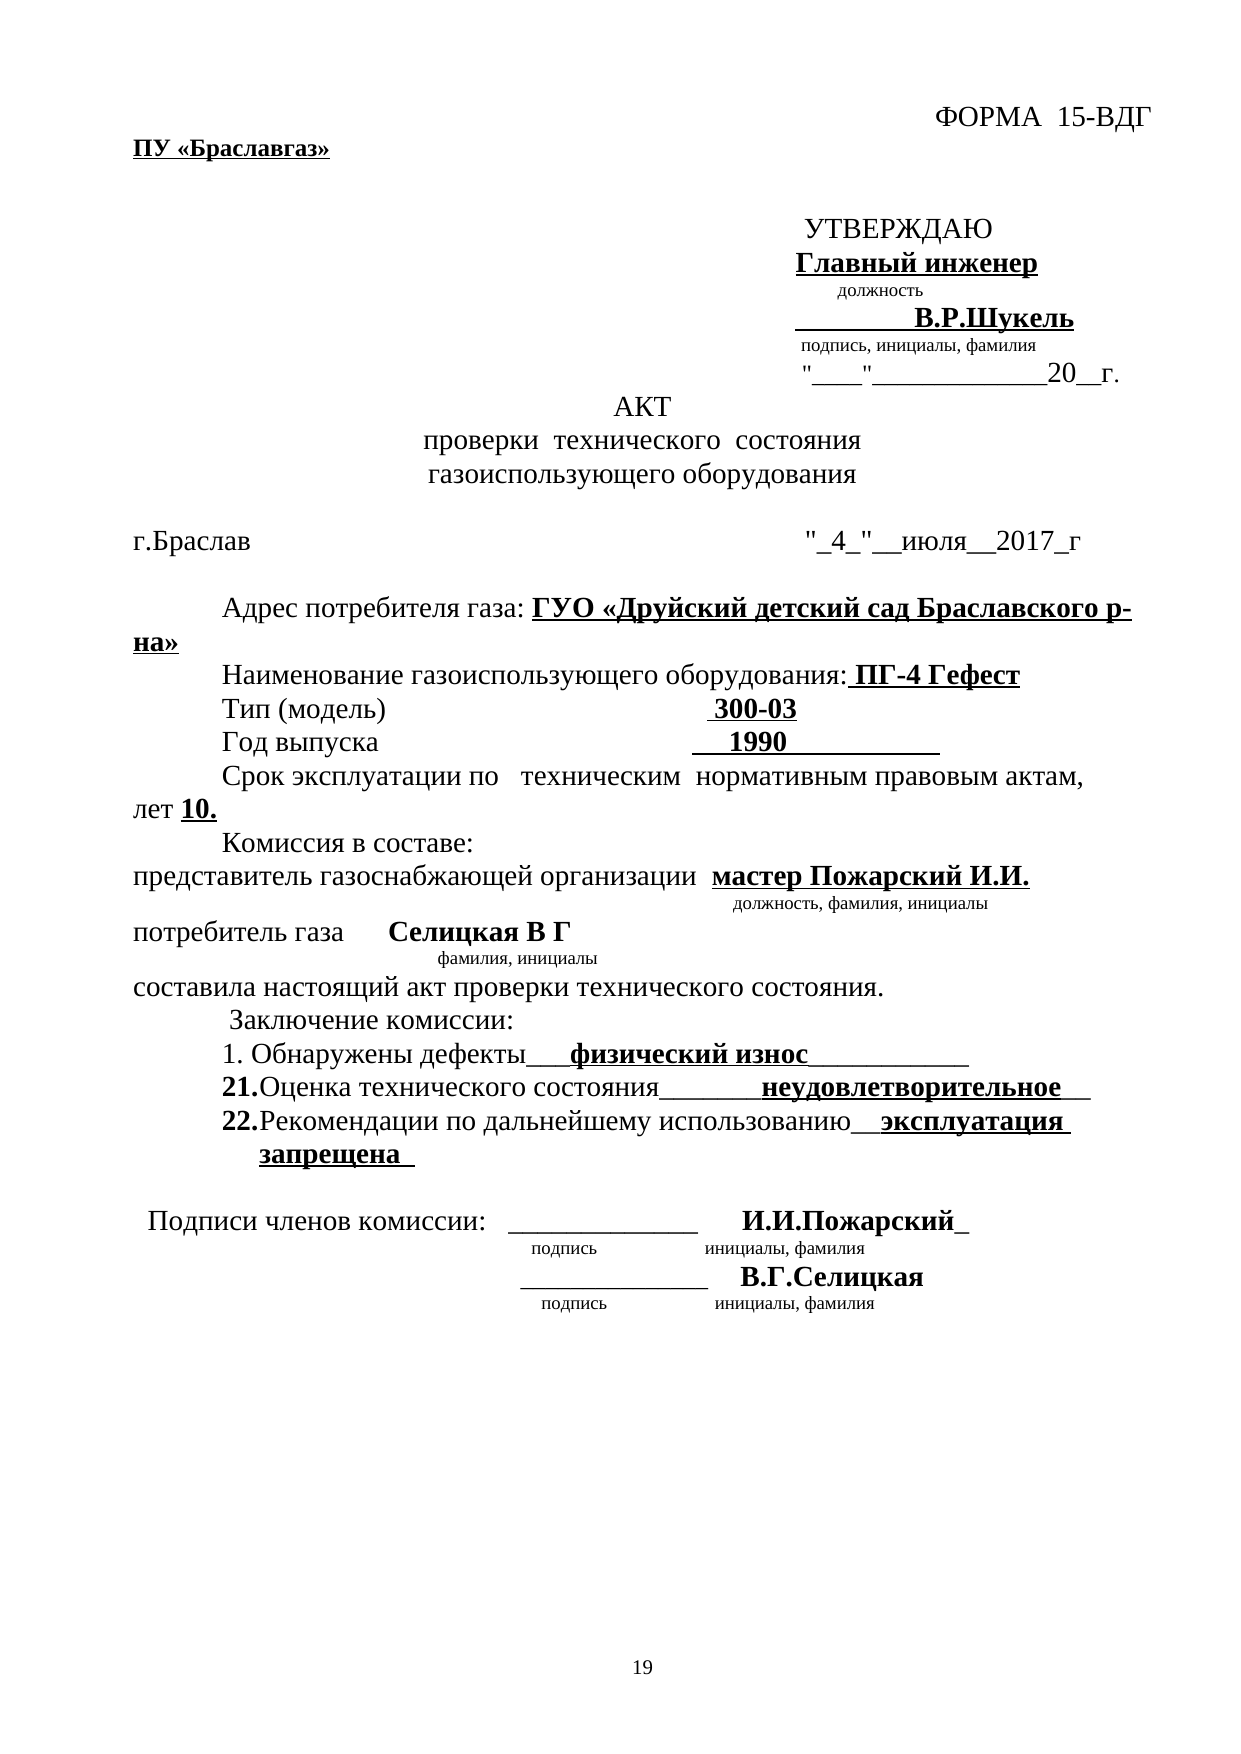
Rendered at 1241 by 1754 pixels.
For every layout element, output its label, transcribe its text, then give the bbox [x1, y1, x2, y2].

list Рекомендации по дальнейшему использованию__эксплуатация запрещена [222, 1103, 1152, 1170]
text УТВЕРЖДАЮ [133, 212, 1152, 245]
text представитель газоснабжающей организации мастер Пожарский И.И. [133, 858, 1152, 892]
text Наименование газоиспользующего оборудования: ПГ-4 Гефест [133, 657, 1152, 691]
text лет 10. [133, 791, 1152, 825]
text должность, фамилия, инициалы [133, 892, 1152, 914]
text должность [133, 279, 1152, 300]
text подпись, инициалы, фамилия [133, 334, 1152, 355]
text подпись инициалы, фамилия [133, 1237, 1152, 1259]
text Срок эксплуатации по техническим нормативным правовым актам, [133, 758, 1152, 791]
text Год выпуска __1990_________ [133, 724, 1152, 758]
text Заключение комиссии: [133, 1002, 1152, 1036]
text подпись инициалы, фамилия [133, 1292, 1152, 1314]
text проверки технического состояния [133, 422, 1152, 456]
text _________В.Р.Шукель [133, 300, 1152, 334]
text Адрес потребителя газа: ГУО «Друйский детский сад Браславского р-на» [133, 590, 1152, 657]
list Оценка технического состояния_______неудовлетворительное__ [222, 1069, 1152, 1103]
text составила настоящий акт проверки технического состояния. [133, 969, 1152, 1002]
text фамилия, инициалы [133, 947, 1152, 969]
text Подписи членов комиссии: _____________ И.И.Пожарский_ [133, 1203, 1152, 1237]
text потребитель газа Селицкая В Г [133, 914, 1152, 947]
text "____"______________20__г. [133, 355, 1152, 389]
text 1. Обнаружены дефекты___физический износ___________ [133, 1036, 1152, 1069]
text АКТ [133, 389, 1152, 422]
text _______________ В.Г.Селицкая [133, 1259, 1152, 1292]
text ФОРМА 15-ВДГ [133, 99, 1152, 133]
text Комиссия в составе: [133, 825, 1152, 858]
text Главный инженер [133, 245, 1152, 279]
text Тип (модель) 300-03 [133, 691, 1152, 724]
text г.Браслав "_4_"__июля__2017_г [133, 523, 1152, 557]
text ПУ «Браславгаз» [133, 133, 1152, 161]
text газоиспользующего оборудования [133, 456, 1152, 489]
